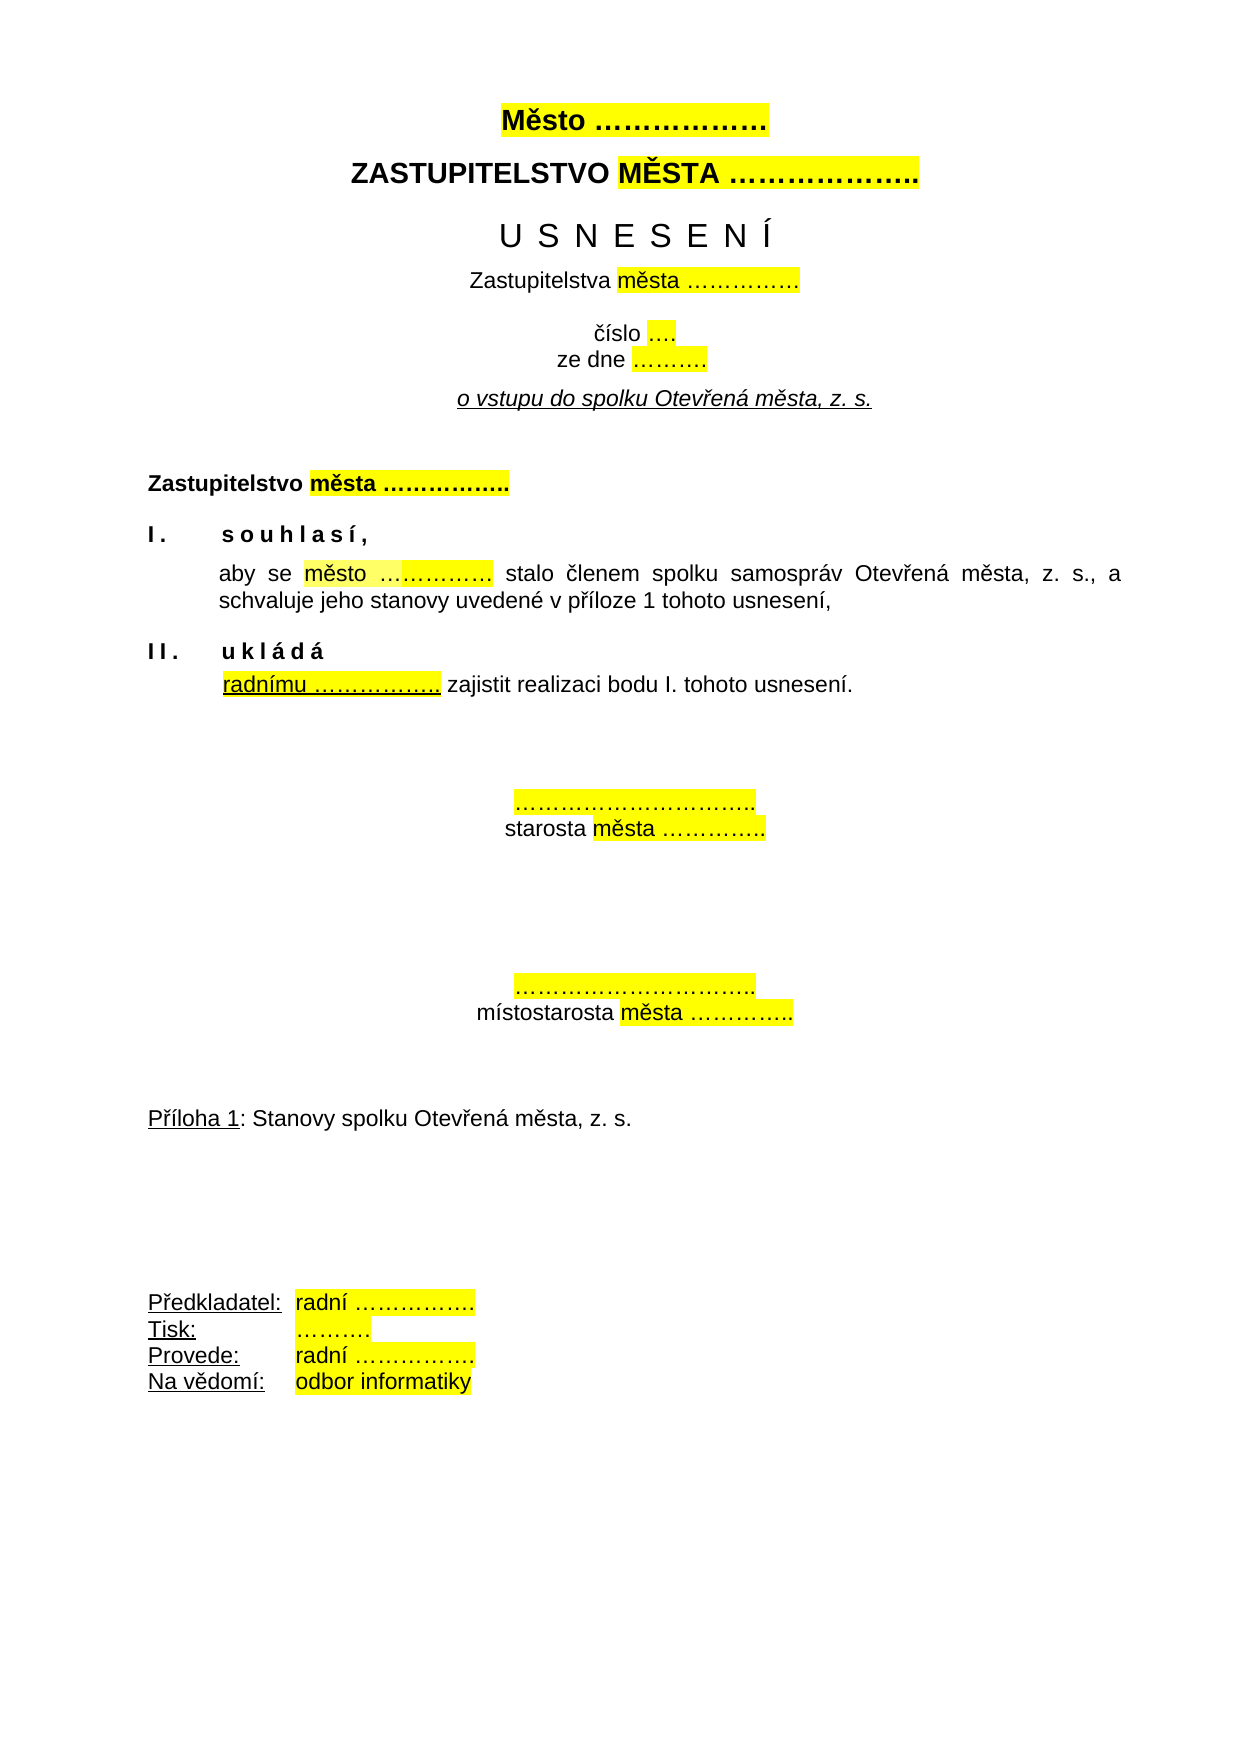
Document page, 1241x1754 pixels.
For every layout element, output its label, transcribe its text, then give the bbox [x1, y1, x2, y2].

text Tisk: ………. [148, 1316, 1122, 1342]
text o vstupu do spolku Otevřená města, z. s. [177, 385, 1152, 411]
text USNESENÍ [148, 216, 1122, 254]
text Zastupitelstvo města …………….. [148, 470, 1122, 496]
text Zastupitelstva města …………… [148, 267, 1122, 293]
text Příloha 1: Stanovy spolku Otevřená města, z. s. [148, 1105, 1122, 1131]
text místostarosta města ………….. [148, 999, 1122, 1026]
text Provede: radní ……………. [148, 1342, 1122, 1368]
text Na vědomí: odbor informatiky [148, 1368, 1122, 1395]
text ZASTUPITELSTVO MĚSTA ……………….. [148, 156, 1122, 189]
text I. souhlasí, [148, 521, 1122, 548]
text ………………………….. [148, 973, 1122, 999]
text číslo …. [148, 319, 1122, 346]
text radnímu …………….. zajistit realizaci bodu I. tohoto usnesení. [223, 671, 1122, 697]
text aby se město …………… stalo členem spolku samospráv Otevřená města, z. s., a schvaluje jeho stanovy uvedené v příloze 1 tohoto usnesení, [218, 560, 1122, 613]
text II. ukládá [148, 638, 1122, 664]
text Předkladatel: radní ……………. [148, 1289, 1122, 1316]
table_header starosta města ………….. [399, 815, 871, 841]
text Město ……………… [148, 103, 1122, 137]
text ………………………….. [148, 788, 1122, 815]
text ze dne ………. [148, 346, 1122, 372]
